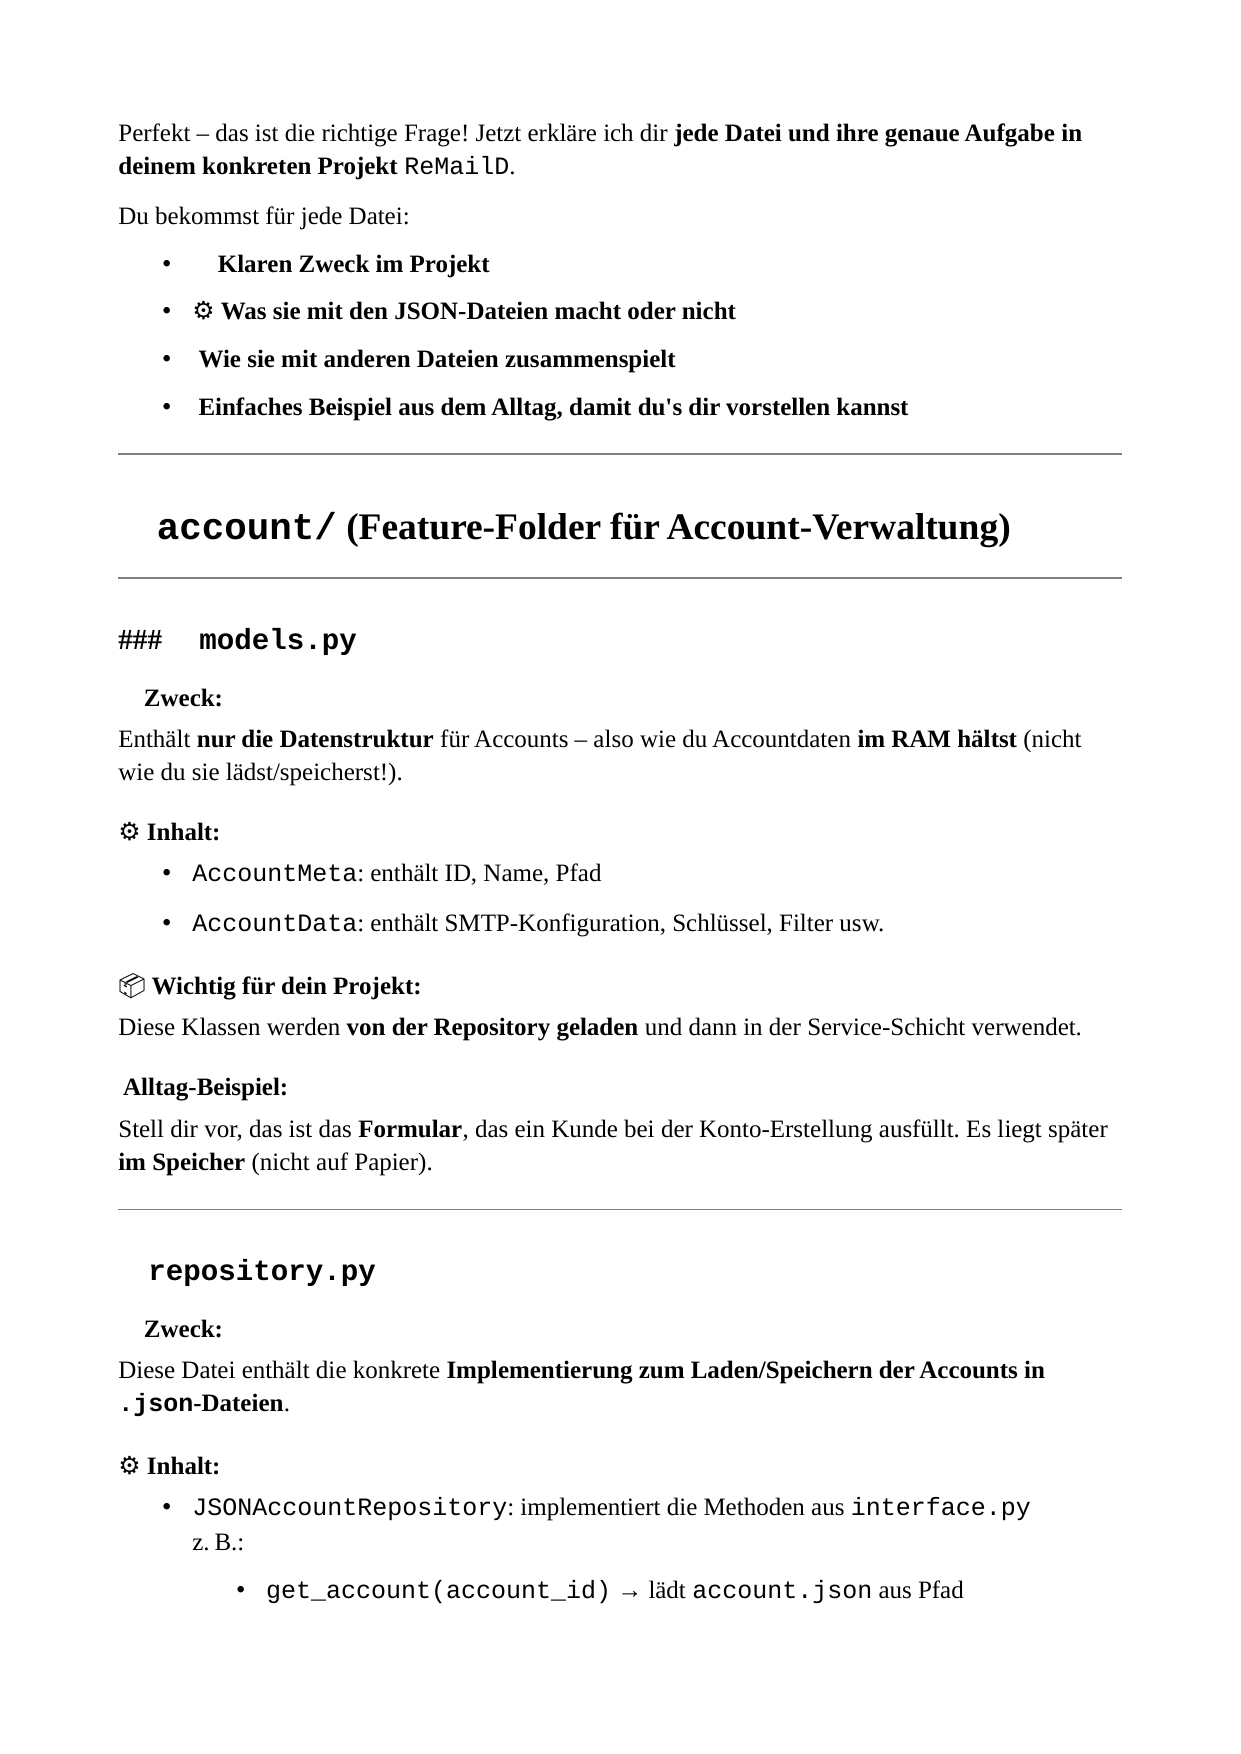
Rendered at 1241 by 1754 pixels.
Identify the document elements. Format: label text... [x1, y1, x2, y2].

list AccountData: enthält SMTP-Konfiguration, Schlüssel, Filter usw. [162, 908, 1122, 939]
text Diese Datei enthält die konkrete Implementierung zum Laden/Speichern der Accounts in .json-Dateien. [118, 1355, 1122, 1419]
subtitle 📂 repository.py [118, 1253, 1122, 1289]
subtitle 🧠 Zweck: [118, 1314, 1122, 1343]
list ⚙️ Was sie mit den JSON-Dateien macht oder nicht [162, 296, 1122, 325]
subtitle 🧠 Zweck: [118, 683, 1122, 712]
list 🛠️ Wie sie mit anderen Dateien zusammenspielt [162, 344, 1122, 373]
subtitle 👨‍💼 Alltag-Beispiel: [118, 1072, 1122, 1101]
text Diese Klassen werden von der Repository geladen und dann in der Service-Schicht verwendet. [118, 1012, 1122, 1041]
text Perfekt – das ist die richtige Frage! Jetzt erkläre ich dir jede Datei und ihre genaue Aufgabe in deinem konkreten Projekt ReMailD. [118, 118, 1122, 182]
list 👨‍💼 Einfaches Beispiel aus dem Alltag, damit du's dir vorstellen kannst [162, 392, 1122, 420]
subtitle 📁 account/ (Feature-Folder für Account-Verwaltung) [118, 504, 1122, 551]
list 🧠 Klaren Zweck im Projekt [162, 249, 1122, 277]
text Enthält nur die Datenstruktur für Accounts – also wie du Accountdaten im RAM hältst (nicht wie du sie lädst/speicherst!). [118, 724, 1122, 786]
list JSONAccountRepository: implementiert die Methoden aus interface.py z. B.: [162, 1492, 1122, 1556]
subtitle ### 🧩 models.py [118, 622, 1122, 658]
text Du bekommst für jede Datei: [118, 201, 1122, 230]
list get_account(account_id) → lädt account.json aus Pfad [236, 1575, 1122, 1606]
subtitle ⚙️ Inhalt: [118, 817, 1122, 846]
subtitle ⚙️ Inhalt: [118, 1451, 1122, 1480]
text Stell dir vor, das ist das Formular, das ein Kunde bei der Konto-Erstellung ausfüllt. Es liegt später im Speicher (nicht auf Papier). [118, 1114, 1122, 1175]
subtitle 📦 Wichtig für dein Projekt: [118, 971, 1122, 1000]
list AccountMeta: enthält ID, Name, Pfad [162, 858, 1122, 889]
